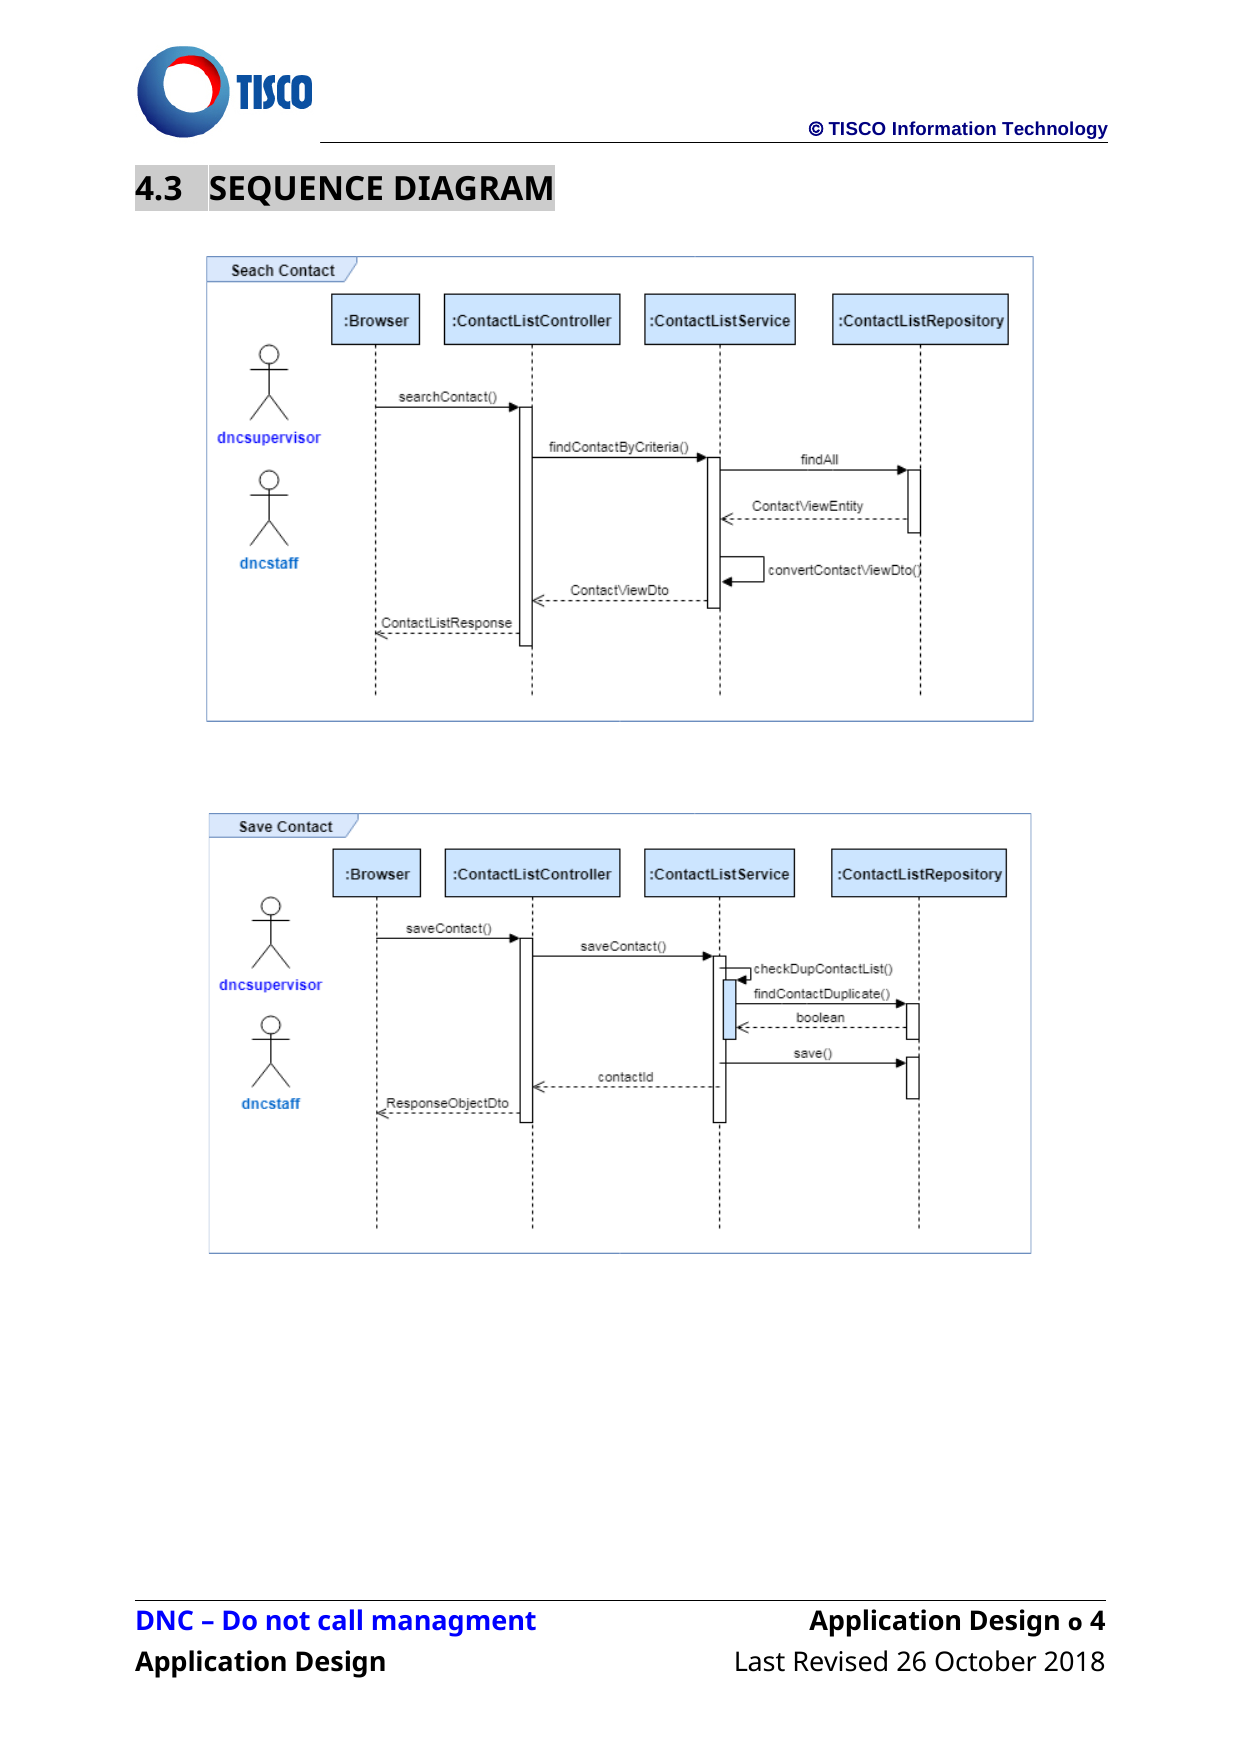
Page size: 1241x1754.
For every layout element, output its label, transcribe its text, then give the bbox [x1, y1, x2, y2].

picture [206, 256, 1034, 722]
picture [208, 813, 1032, 1254]
text 4.3 SEQUENCE DIAGRAM [135, 165, 1106, 211]
